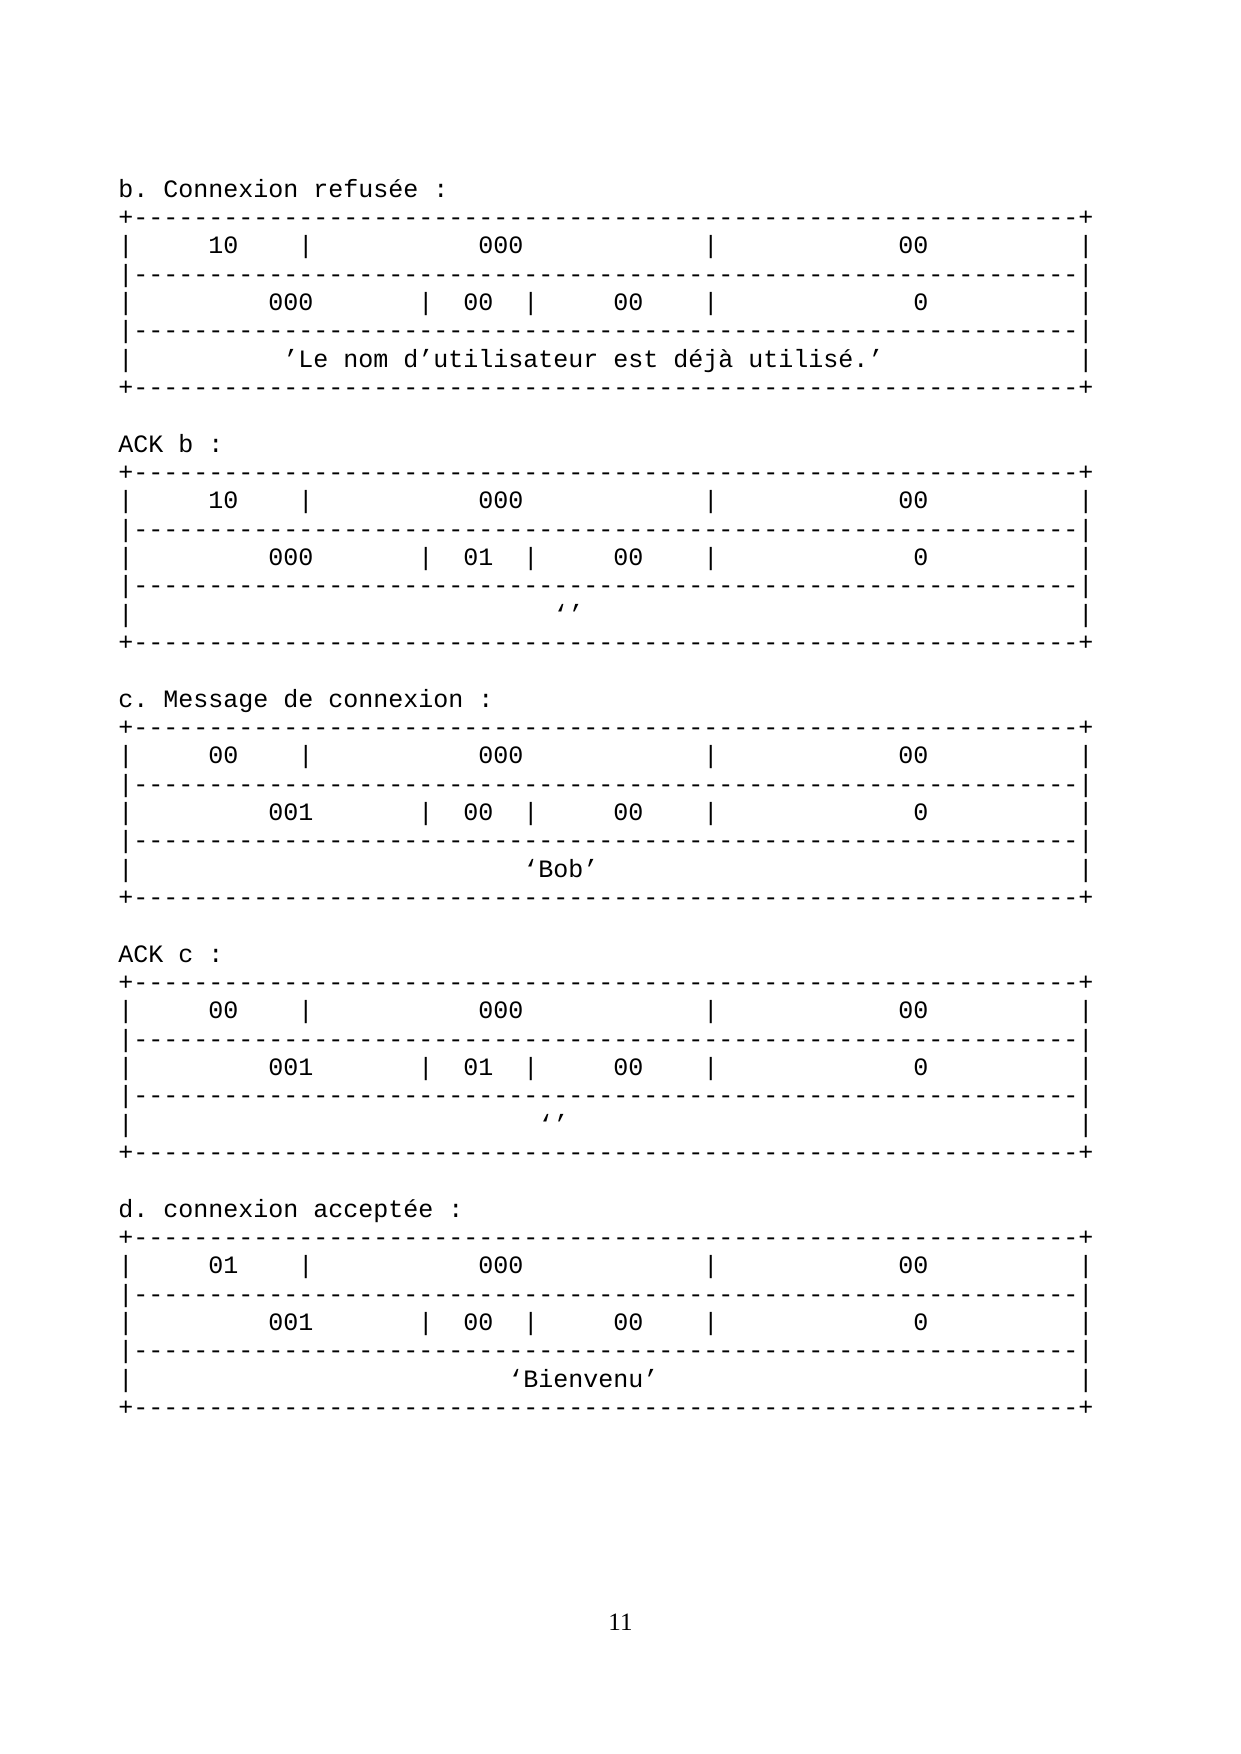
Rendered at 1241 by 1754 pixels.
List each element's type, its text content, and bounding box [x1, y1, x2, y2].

text +---------------------------------------------------------------+ | 10 | 000 | 00 | [118, 460, 1122, 516]
text c. Message de connexion : [118, 686, 1122, 715]
text +---------------------------------------------------------------+ [118, 375, 1122, 403]
text +---------------------------------------------------------------+ [118, 1395, 1122, 1423]
text +---------------------------------------------------------------+ | 00 | 000 | 00 | [118, 715, 1122, 771]
text |---------------------------------------------------------------| | 001 | 00 | 00 | 0 | [118, 1281, 1122, 1338]
text +---------------------------------------------------------------+ [118, 1140, 1122, 1168]
text +---------------------------------------------------------------+ [118, 885, 1122, 913]
text |---------------------------------------------------------------| | 001 | 01 | 00 | 0 | [118, 1026, 1122, 1083]
text |---------------------------------------------------------------| | ‘’ | [118, 573, 1122, 630]
text |---------------------------------------------------------------| | 000 | 01 | 00 | 0 | [118, 516, 1122, 573]
text b. Connexion refusée : [118, 176, 1122, 205]
text +---------------------------------------------------------------+ | 00 | 000 | 00 | [118, 970, 1122, 1026]
text |---------------------------------------------------------------| | 000 | 00 | 00 | 0 | [118, 261, 1122, 318]
text +---------------------------------------------------------------+ | 01 | 000 | 00 | [118, 1225, 1122, 1281]
text d. connexion acceptée : [118, 1196, 1122, 1225]
text |---------------------------------------------------------------| | ‘’ | [118, 1083, 1122, 1140]
text ACK c : [118, 941, 1122, 970]
text |---------------------------------------------------------------| | ‘Bob’ | [118, 828, 1122, 885]
text +---------------------------------------------------------------+ | 10 | 000 | 00 | [118, 205, 1122, 261]
text |---------------------------------------------------------------| | 001 | 00 | 00 | 0 | [118, 771, 1122, 828]
text ACK b : [118, 431, 1122, 460]
text |---------------------------------------------------------------| | ‘Bienvenu’ | [118, 1338, 1122, 1395]
text +---------------------------------------------------------------+ [118, 630, 1122, 658]
text |---------------------------------------------------------------| | ’Le nom d’utilisateur est déjà utilisé.’ | [118, 318, 1122, 375]
